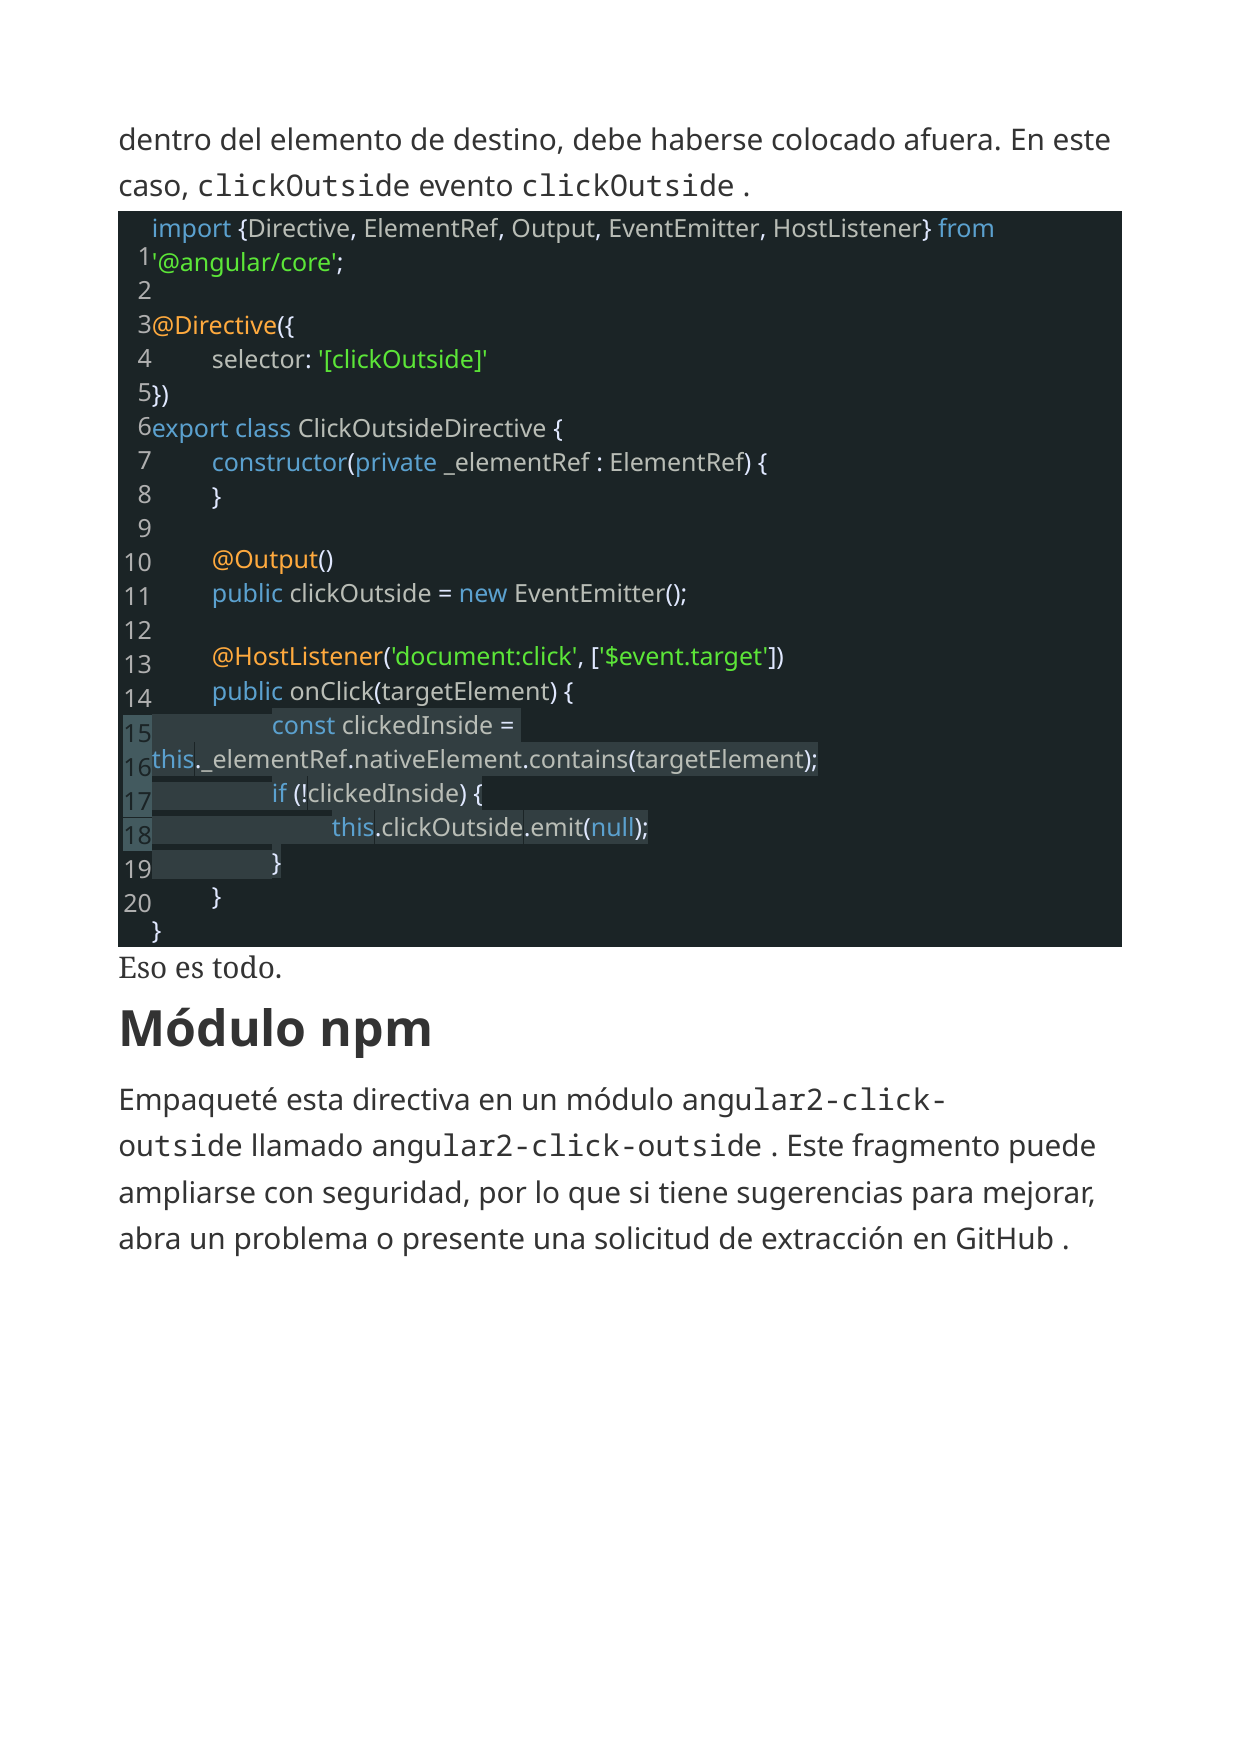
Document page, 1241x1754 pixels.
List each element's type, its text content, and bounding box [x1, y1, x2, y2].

text Eso es todo. [118, 947, 1122, 987]
table_header 1 2 3 4 5 6 7 8 9 10 11 12 13 14 15 16 17 18 19 20 [118, 211, 152, 947]
text dentro del elemento de destino, debe haberse colocado afuera. En este caso, clickOutside evento clickOutside . [118, 118, 1122, 205]
text Empaqueté esta directiva en un módulo angular2-click-outside llamado angular2-click-outside . Este fragmento puede ampliarse con seguridad, por lo que si tiene sugerencias para mejorar, abra un problema o presente una solicitud de extracción en GitHub . [118, 1078, 1122, 1258]
subtitle Módulo npm [118, 993, 1122, 1062]
table_header import {Directive, ElementRef, Output, EventEmitter, HostListener} from '@angular/core'; @Directive({ selector: '[clickOutside]' }) export class ClickOutsideDirective { constructor(private _elementRef : ElementRef) { } @Output() public clickOutside = new EventEmitter(); @HostListener('document:click', ['$event.target']) public onClick(targetElement) { const clickedInside = this._elementRef.nativeElement.contains(targetElement); if (!clickedInside) { this.clickOutside.emit(null); } } } [152, 211, 1122, 947]
